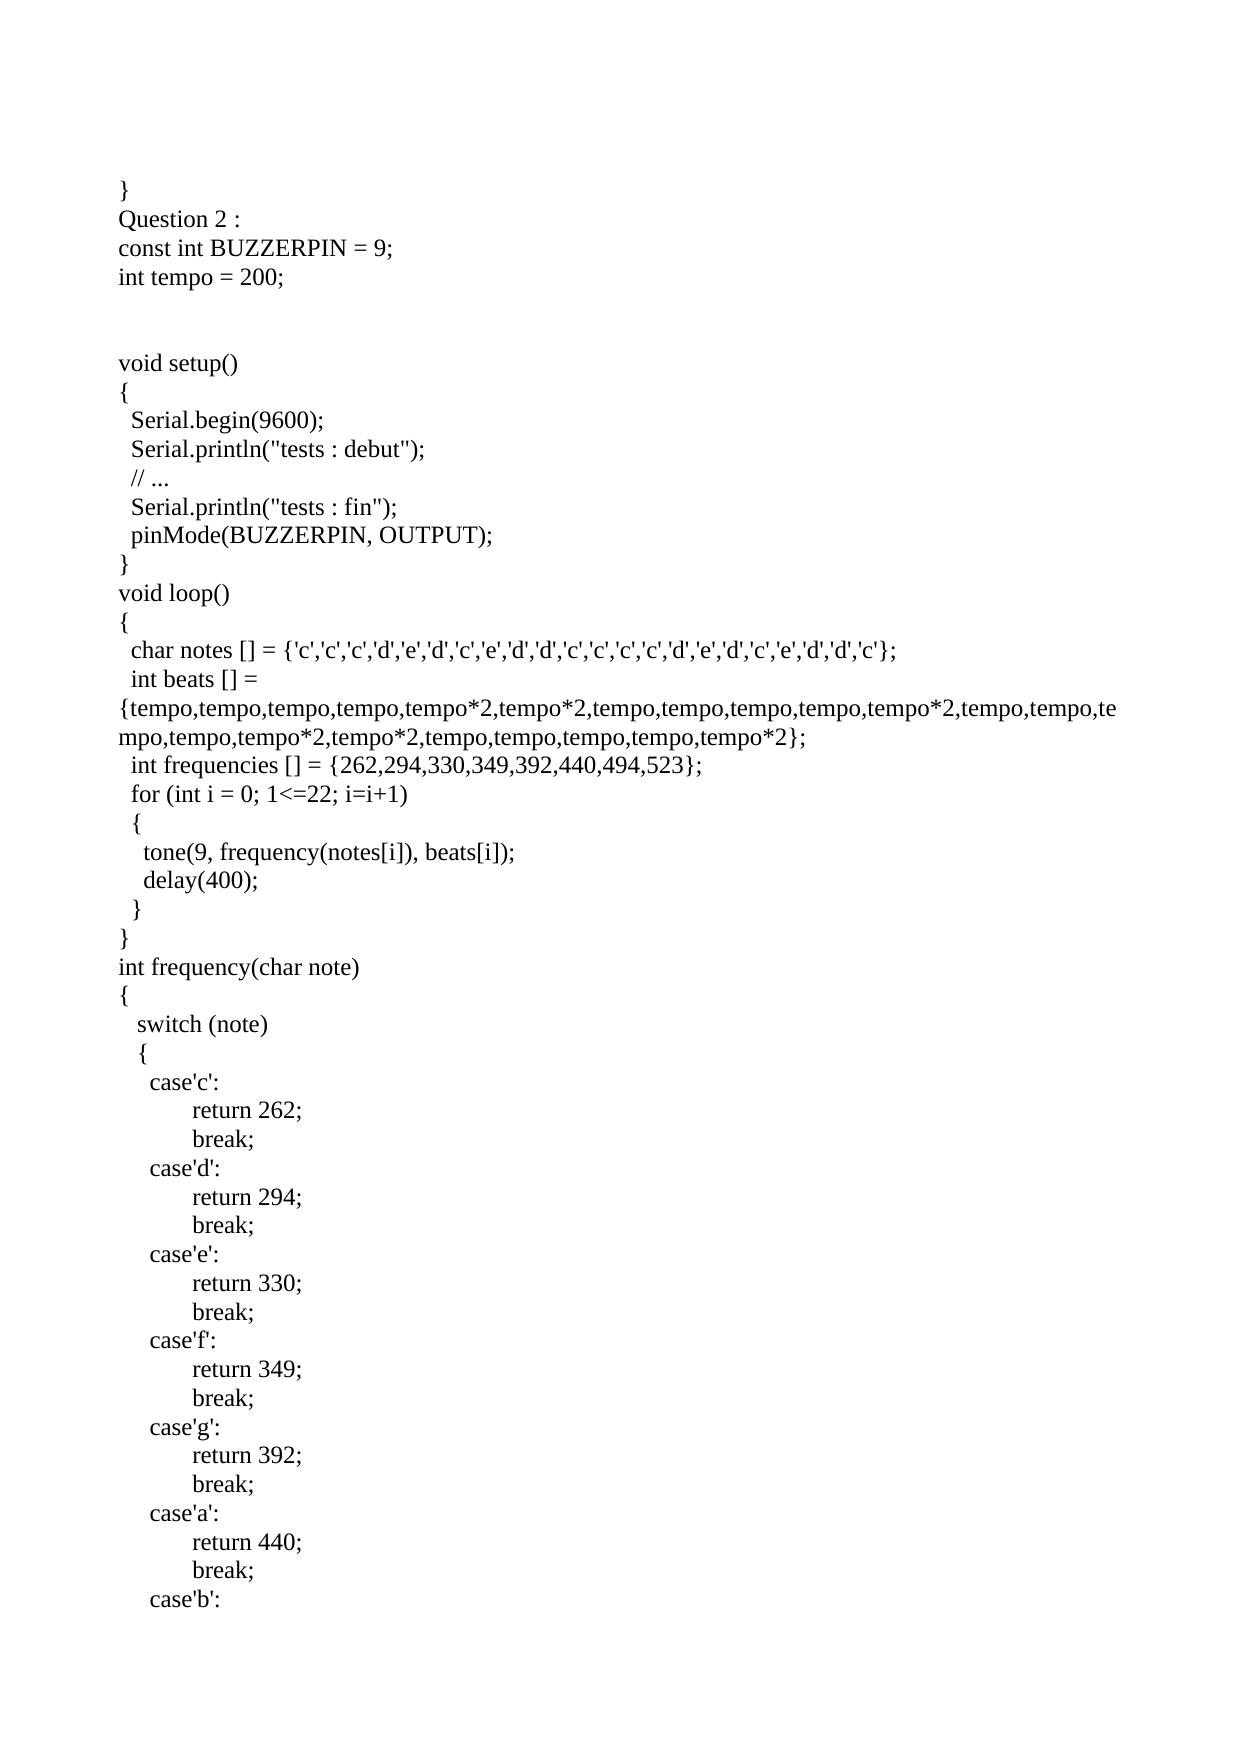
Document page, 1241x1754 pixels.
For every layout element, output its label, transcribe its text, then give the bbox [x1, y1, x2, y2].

text { [118, 1038, 1122, 1067]
text break; [118, 1383, 1122, 1412]
text return 392; [118, 1441, 1122, 1469]
text case'c': [118, 1067, 1122, 1096]
text Serial.println("tests : debut"); [118, 434, 1122, 463]
text pinMode(BUZZERPIN, OUTPUT); [118, 521, 1122, 549]
text Serial.begin(9600); [118, 406, 1122, 434]
text int beats [] = {tempo,tempo,tempo,tempo,tempo*2,tempo*2,tempo,tempo,tempo,tempo,tempo*2,tempo,tempo,tempo,tempo,tempo*2,tempo*2,tempo,tempo,tempo,tempo,tempo*2}; [118, 664, 1122, 751]
text for (int i = 0; 1<=22; i=i+1) [118, 779, 1122, 808]
text int tempo = 200; [118, 262, 1122, 291]
text return 262; [118, 1096, 1122, 1124]
text tone(9, frequency(notes[i]), beats[i]); [118, 837, 1122, 866]
text } [118, 923, 1122, 952]
text break; [118, 1124, 1122, 1153]
text return 330; [118, 1268, 1122, 1297]
text } [118, 549, 1122, 578]
text const int BUZZERPIN = 9; [118, 233, 1122, 262]
text { [118, 981, 1122, 1009]
text case'f': [118, 1326, 1122, 1354]
text { [118, 607, 1122, 636]
text char notes [] = {'c','c','c','d','e','d','c','e','d','d','c','c','c','c','d','e','d','c','e','d','d','c'}; [118, 636, 1122, 664]
text Question 2 : [118, 204, 1122, 233]
text } [118, 894, 1122, 923]
text return 440; [118, 1527, 1122, 1556]
text break; [118, 1297, 1122, 1326]
text int frequencies [] = {262,294,330,349,392,440,494,523}; [118, 751, 1122, 779]
text return 294; [118, 1182, 1122, 1211]
text delay(400); [118, 866, 1122, 894]
text switch (note) [118, 1009, 1122, 1038]
text case'b': [118, 1584, 1122, 1613]
text void setup() [118, 348, 1122, 377]
text case'd': [118, 1153, 1122, 1182]
text case'a': [118, 1498, 1122, 1527]
text case'e': [118, 1239, 1122, 1268]
text } [118, 176, 1122, 204]
text Serial.println("tests : fin"); [118, 492, 1122, 521]
text break; [118, 1211, 1122, 1239]
text break; [118, 1556, 1122, 1584]
text void loop() [118, 578, 1122, 607]
text return 349; [118, 1354, 1122, 1383]
text break; [118, 1469, 1122, 1498]
text { [118, 377, 1122, 406]
text int frequency(char note) [118, 952, 1122, 981]
text // ... [118, 463, 1122, 492]
text case'g': [118, 1412, 1122, 1441]
text { [118, 808, 1122, 837]
